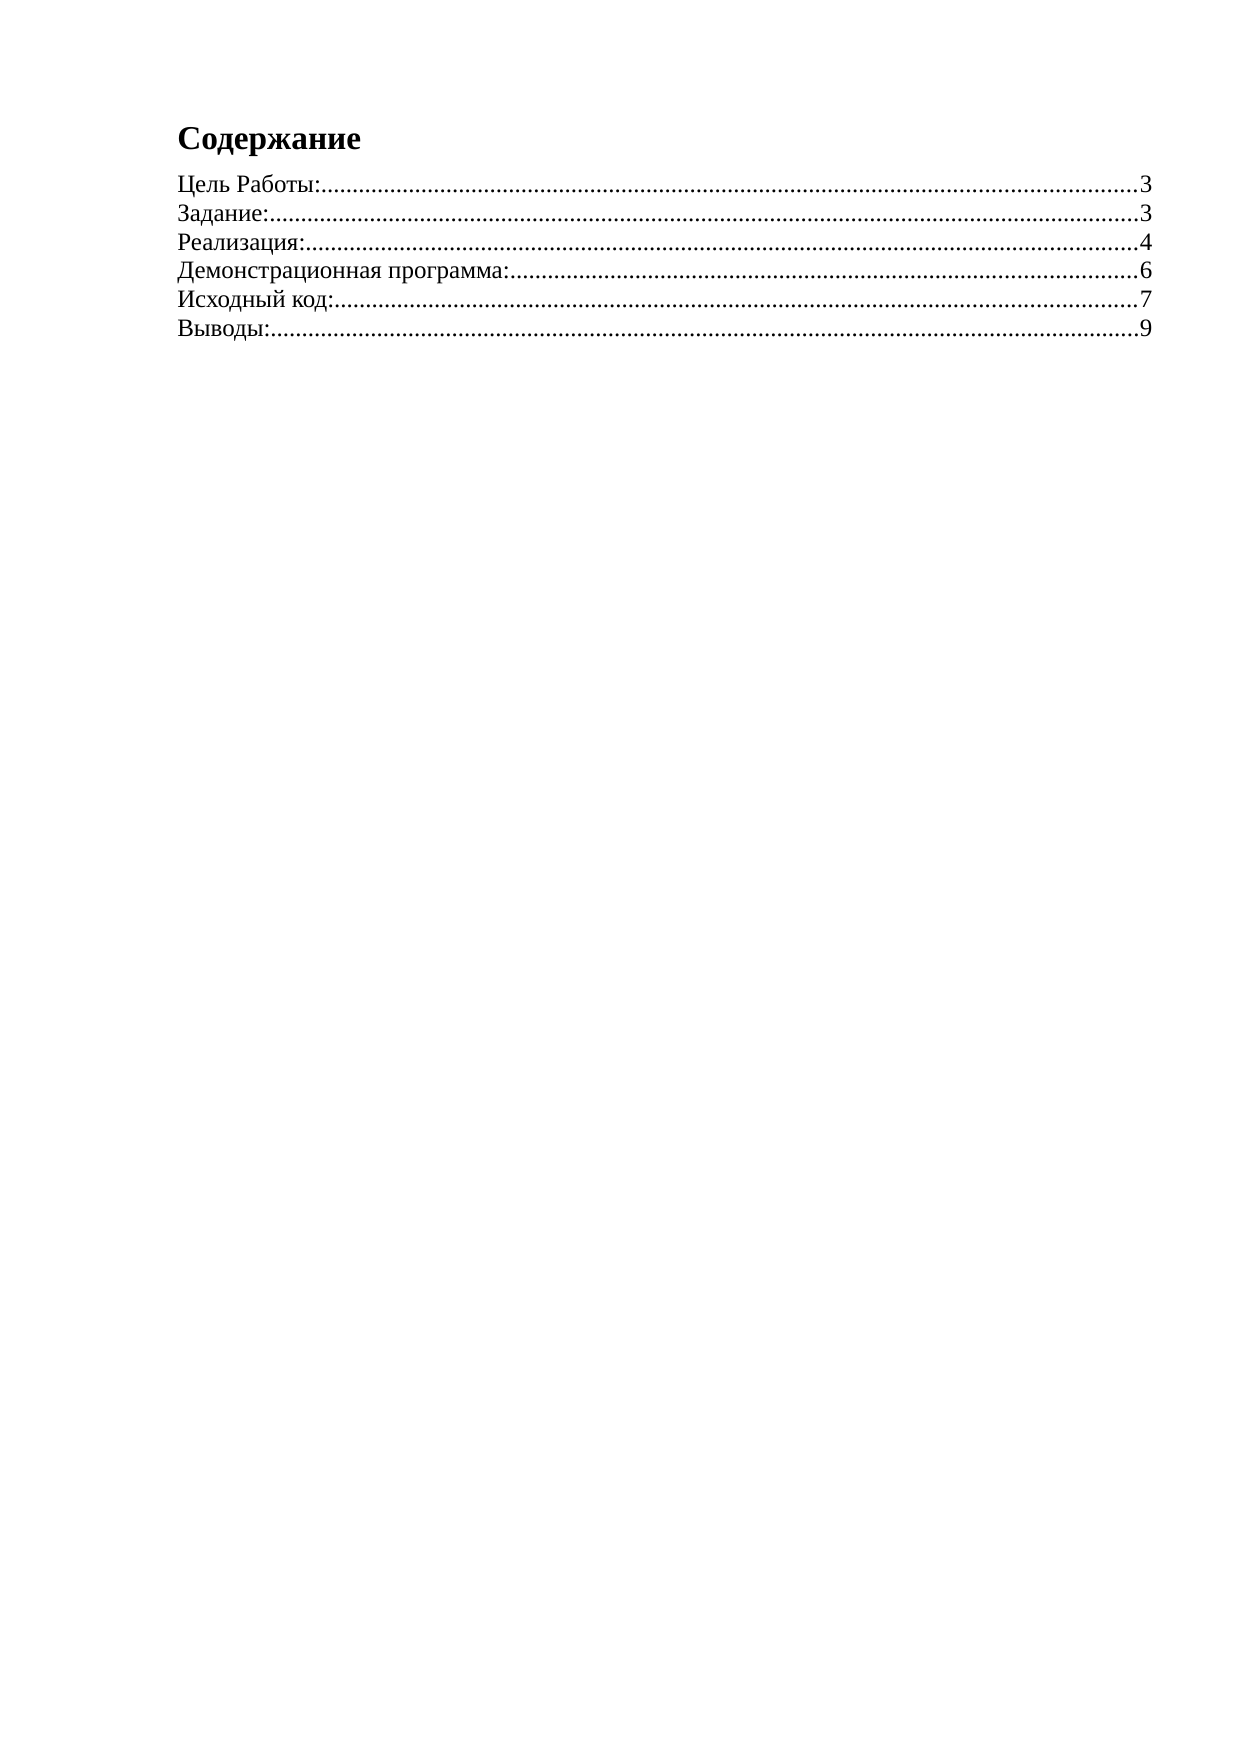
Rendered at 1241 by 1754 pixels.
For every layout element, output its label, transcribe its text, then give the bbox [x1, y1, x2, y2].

subtitle Содержание [177, 118, 1152, 157]
text Исходный код: 7 [177, 284, 1152, 313]
text Реализация: 4 [177, 227, 1152, 256]
text Демонстрационная программа: 6 [177, 256, 1152, 284]
text Цель Работы: 3 [177, 169, 1152, 198]
text Выводы: 9 [177, 313, 1152, 342]
text Задание: 3 [177, 198, 1152, 227]
